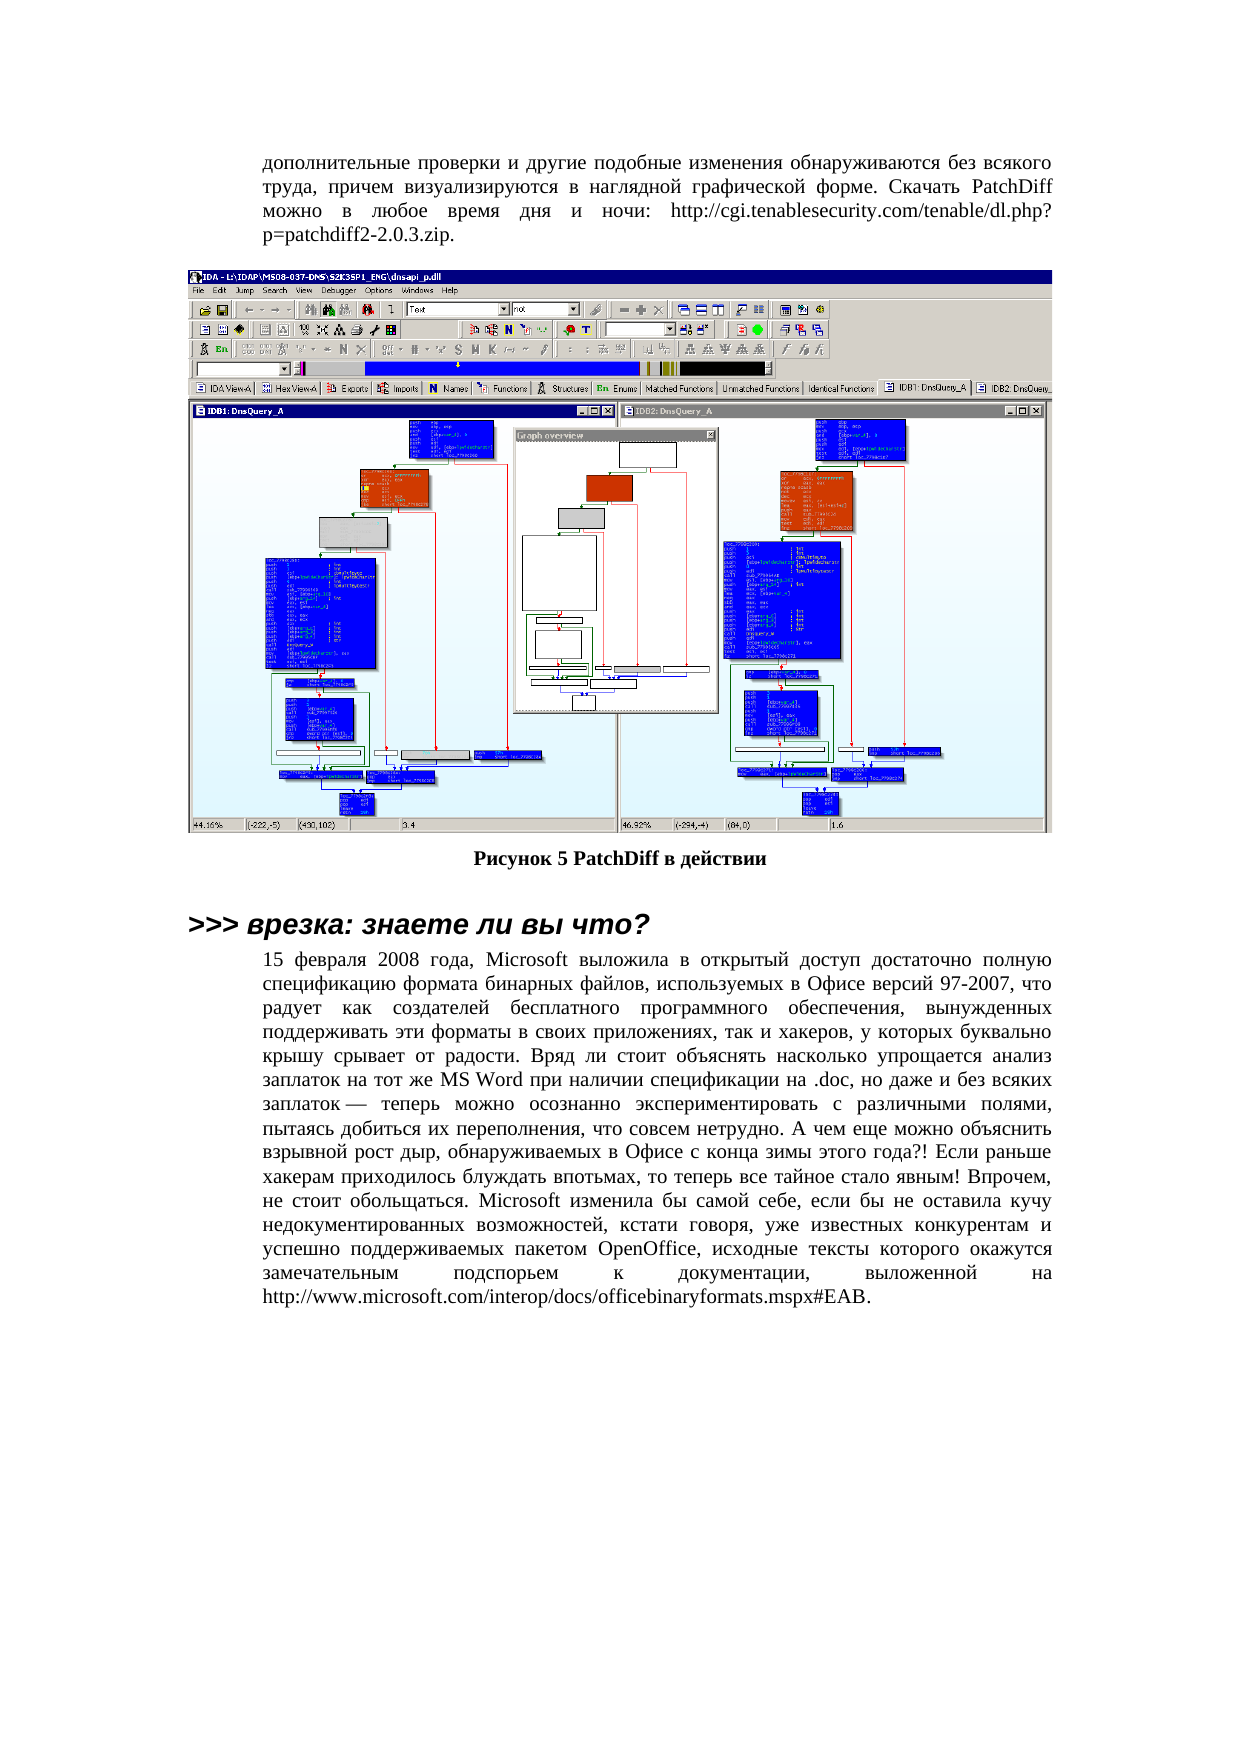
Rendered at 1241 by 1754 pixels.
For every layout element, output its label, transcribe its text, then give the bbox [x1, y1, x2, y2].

text дополнительные проверки и другие подобные изменения обнаруживаются без всякого труда, причем визуализируются в наглядной графической форме. Скачать PatchDiff можно в любое время дня и ночи: http://cgi.tenablesecurity.com/tenable/dl.php?p=patchdiff2-2.0.3.zip. [262, 150, 1053, 246]
subtitle >>> врезка: знаете ли вы что? [187, 907, 1053, 941]
text Рисунок 5 PatchDiff в действии [187, 846, 1053, 870]
picture [188, 270, 1053, 833]
text 15 февраля 2008 года, Microsoft выложила в открытый доступ достаточно полную спецификацию формата бинарных файлов, используемых в Офисе версий 97-2007, что радует как создателей бесплатного программного обеспечения, вынужденных поддерживать эти форматы в своих приложениях, так и хакеров, у которых буквально крышу срывает от радости. Вряд ли стоит объяснять насколько упрощается анализ заплаток на тот же MS Word при наличии спецификации на .doc, но даже и без всяких заплаток — теперь можно осознанно экспериментировать с различными полями, пытаясь добиться их переполнения, что совсем нетрудно. А чем еще можно объяснить взрывной рост дыр, обнаруживаемых в Офисе с конца зимы этого года?! Если раньше хакерам приходилось блуждать впотьмах, то теперь все тайное стало явным! Впрочем, не стоит обольщаться. Microsoft изменила бы самой себе, если бы не оставила кучу недокументированных возможностей, кстати говоря, уже известных конкурентам и успешно поддерживаемых пакетом OpenOffice, исходные тексты которого окажутся замечательным подспорьем к документации, выложенной на http://www.microsoft.com/interop/docs/officebinaryformats.mspx#EAB. [262, 947, 1053, 1308]
